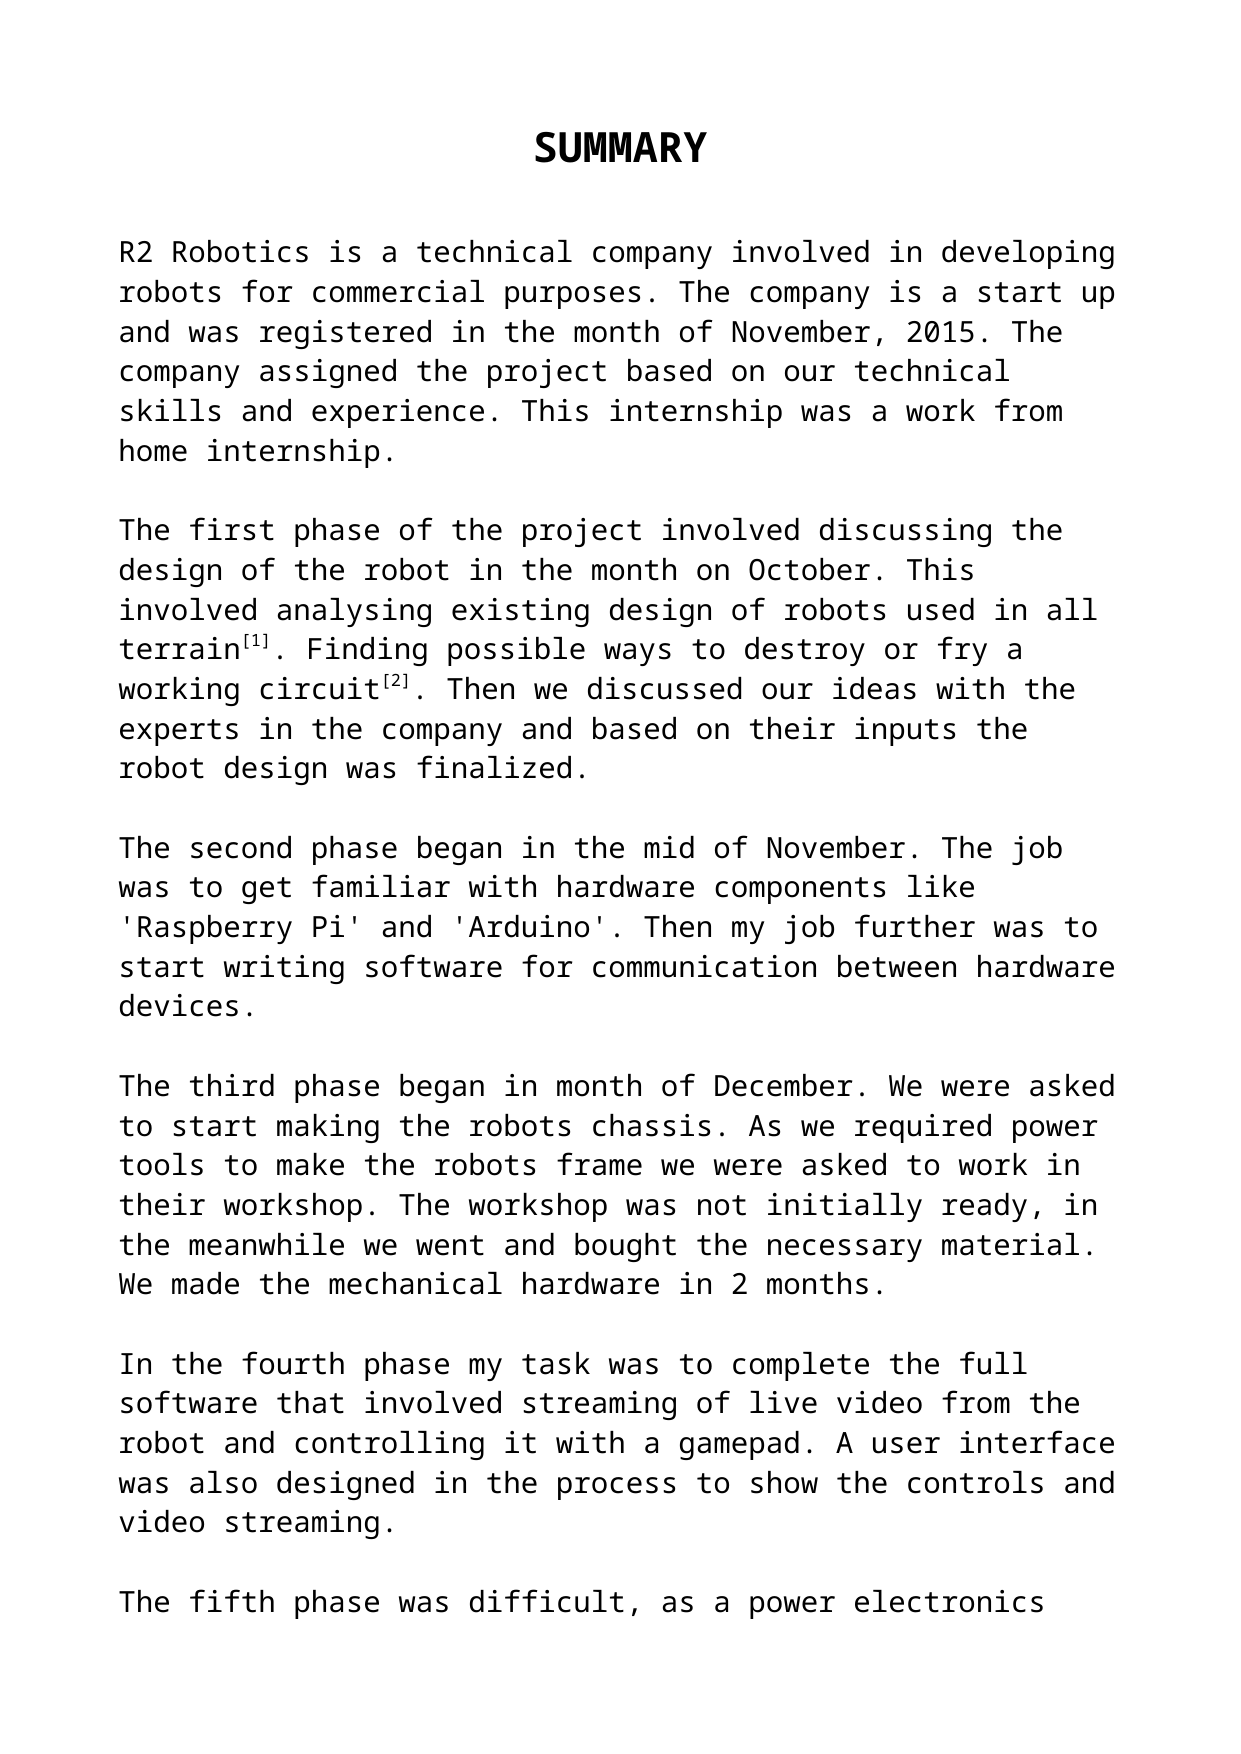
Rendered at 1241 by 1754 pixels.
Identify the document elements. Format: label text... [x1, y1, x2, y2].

text The third phase began in month of December. We were asked to start making the robots chassis. As we required power tools to make the robots frame we were asked to work in their workshop. The workshop was not initially ready, in the meanwhile we went and bought the necessary material. We made the mechanical hardware in 2 months. [118, 1065, 1122, 1303]
text SUMMARY [118, 118, 1122, 175]
text The first phase of the project involved discussing the design of the robot in the month on October. This involved analysing existing design of robots used in all terrain[1]. Finding possible ways to destroy or fry a working circuit[2]. Then we discussed our ideas with the experts in the company and based on their inputs the robot design was finalized. [118, 509, 1122, 787]
text The second phase began in the mid of November. The job was to get familiar with hardware components like 'Raspberry Pi' and 'Arduino'. Then my job further was to start writing software for communication between hardware devices. [118, 827, 1122, 1025]
text The fifth phase was difficult, as a power electronics [118, 1581, 1122, 1621]
text In the fourth phase my task was to complete the full software that involved streaming of live video from the robot and controlling it with a gamepad. A user interface was also designed in the process to show the controls and video streaming. [118, 1343, 1122, 1541]
text R2 Robotics is a technical company involved in developing robots for commercial purposes. The company is a start up and was registered in the month of November, 2015. The company assigned the project based on our technical skills and experience. This internship was a work from home internship. [118, 232, 1122, 470]
